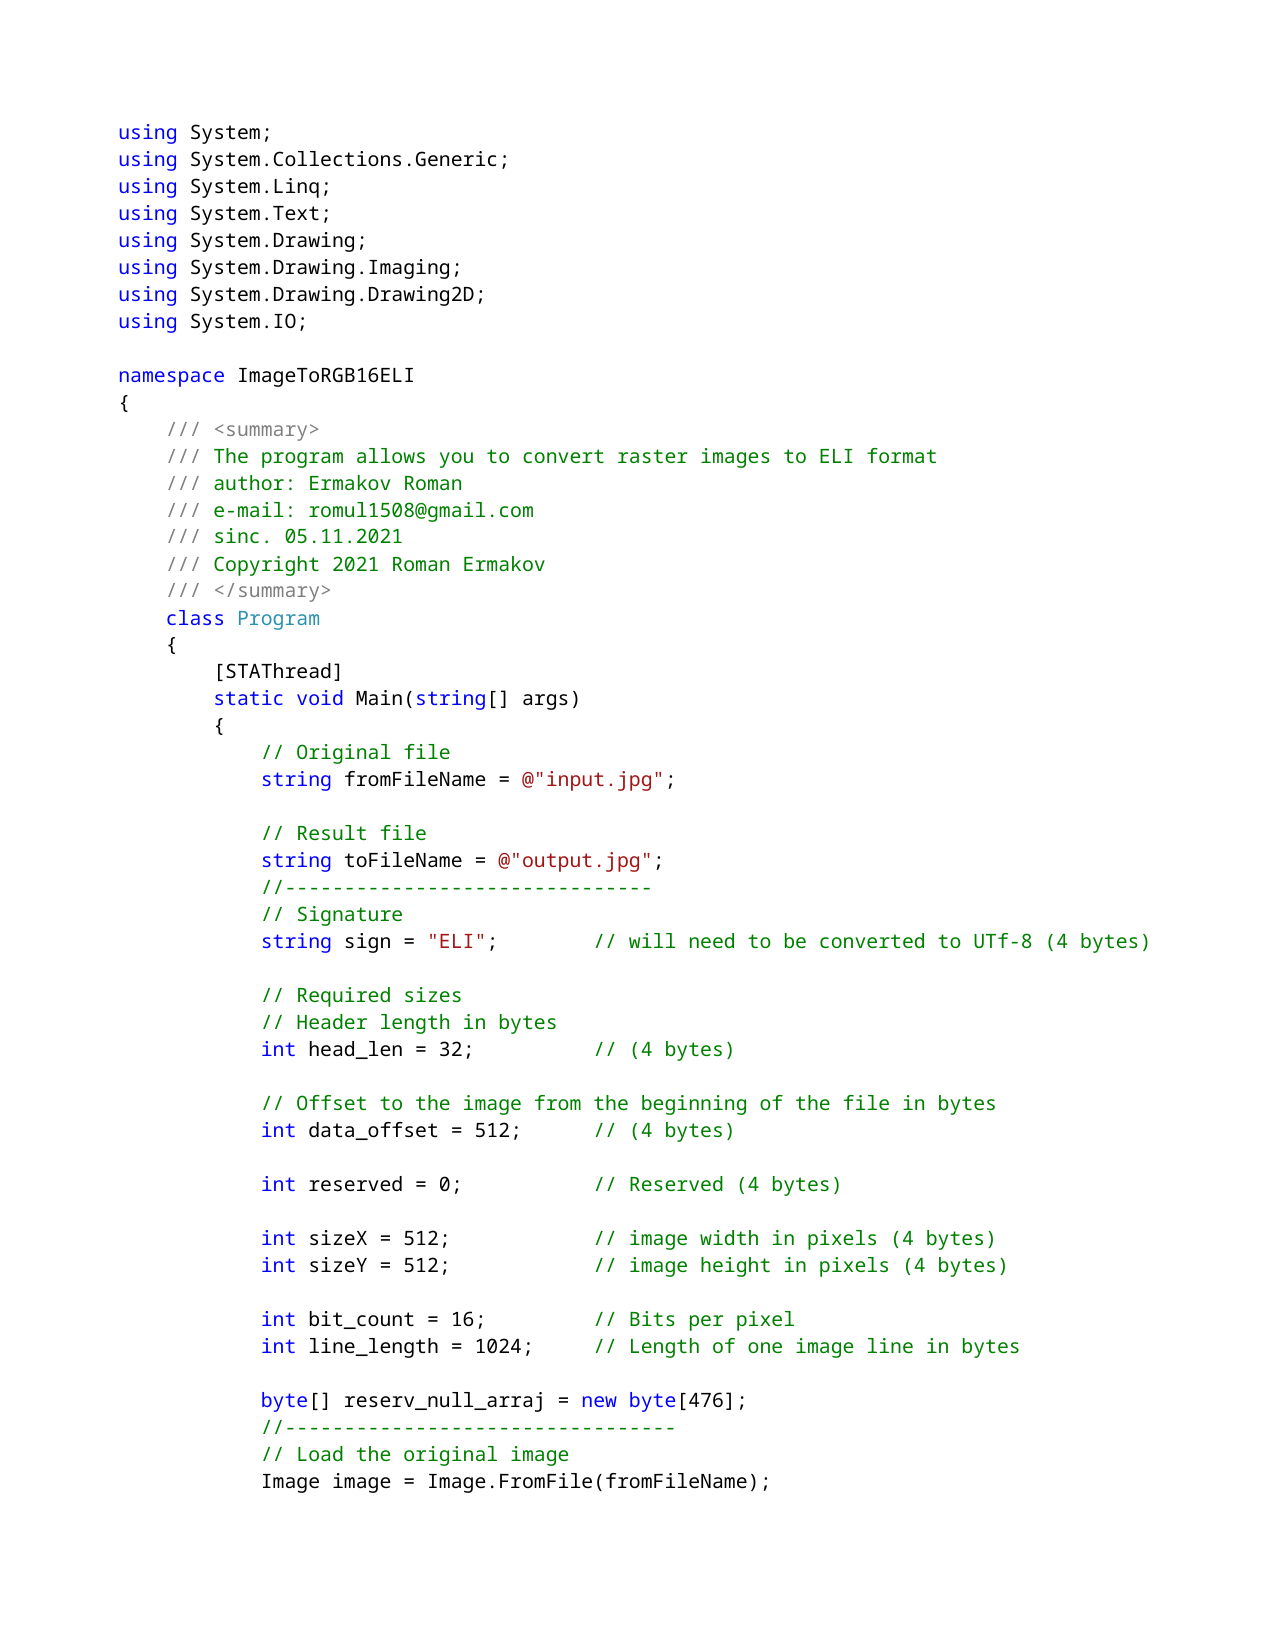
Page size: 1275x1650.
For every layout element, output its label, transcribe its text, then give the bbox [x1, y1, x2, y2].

text string sign = "ELI"; // will need to be converted to UTf-8 (4 bytes) [118, 927, 1157, 954]
text using System; [118, 118, 1157, 145]
text /// e-mail: romul1508@gmail.com [118, 496, 1157, 523]
text // Result file [118, 819, 1157, 847]
text using System.Collections.Generic; [118, 145, 1157, 172]
text // Signature [118, 901, 1157, 927]
text /// The program allows you to convert raster images to ELI format [118, 442, 1157, 469]
text using System.Drawing.Imaging; [118, 253, 1157, 280]
text { [118, 712, 1157, 739]
text using System.Text; [118, 199, 1157, 226]
text using System.Linq; [118, 172, 1157, 199]
text { [118, 631, 1157, 658]
text int sizeY = 512; // image height in pixels (4 bytes) [118, 1251, 1157, 1278]
text string toFileName = @"output.jpg"; [118, 847, 1157, 873]
text int sizeX = 512; // image width in pixels (4 bytes) [118, 1224, 1157, 1251]
text // Required sizes [118, 981, 1157, 1008]
text { [118, 388, 1157, 415]
text string fromFileName = @"input.jpg"; [118, 766, 1157, 793]
text // Load the original image [118, 1440, 1157, 1467]
text int bit_count = 16; // Bits per pixel [118, 1305, 1157, 1332]
text using System.IO; [118, 307, 1157, 334]
text int data_offset = 512; // (4 bytes) [118, 1116, 1157, 1143]
text //--------------------------------- [118, 1413, 1157, 1440]
text /// sinc. 05.11.2021 [118, 523, 1157, 550]
text [STAThread] [118, 658, 1157, 685]
text static void Main(string[] args) [118, 685, 1157, 712]
text int reserved = 0; // Reserved (4 bytes) [118, 1170, 1157, 1197]
text int head_len = 32; // (4 bytes) [118, 1035, 1157, 1062]
text //------------------------------- [118, 873, 1157, 901]
text // Header length in bytes [118, 1008, 1157, 1035]
text // Offset to the image from the beginning of the file in bytes [118, 1089, 1157, 1116]
text Image image = Image.FromFile(fromFileName); [118, 1467, 1157, 1494]
text /// author: Ermakov Roman [118, 469, 1157, 496]
text int line_length = 1024; // Length of one image line in bytes [118, 1332, 1157, 1359]
text using System.Drawing; [118, 226, 1157, 253]
text // Original file [118, 739, 1157, 766]
text class Program [118, 604, 1157, 631]
text /// Copyright 2021 Roman Ermakov [118, 550, 1157, 577]
text /// </summary> [118, 577, 1157, 604]
text /// <summary> [118, 415, 1157, 442]
text byte[] reserv_null_arraj = new byte[476]; [118, 1386, 1157, 1413]
text namespace ImageToRGB16ELI [118, 361, 1157, 388]
text using System.Drawing.Drawing2D; [118, 280, 1157, 307]
